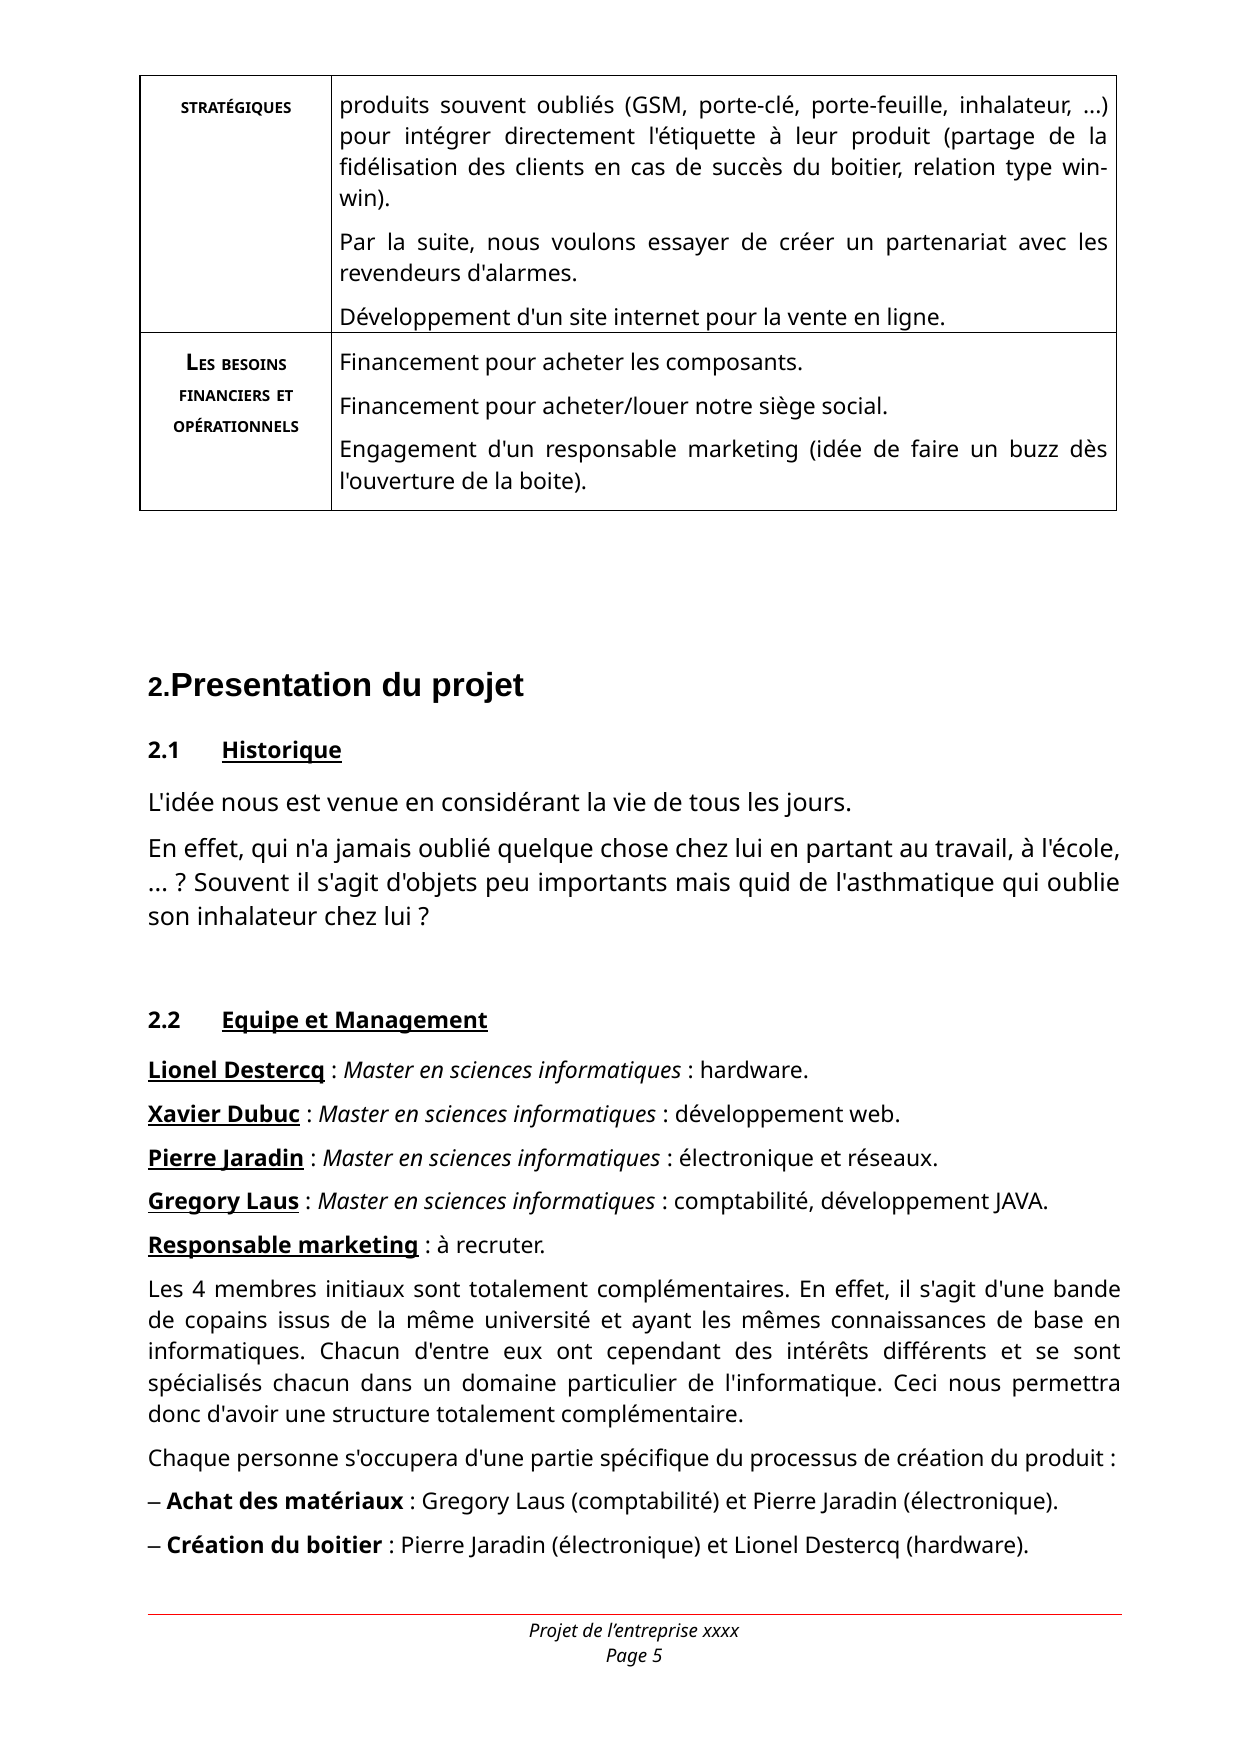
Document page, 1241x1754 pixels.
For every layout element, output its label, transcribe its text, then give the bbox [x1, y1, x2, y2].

table_cell produits souvent oubliés (GSM, porte-clé, porte-feuille, inhalateur, ...) pour intégrer directement l'étiquette à leur produit (partage de la fidélisation des clients en cas de succès du boitier, relation type win-win). Par la suite, nous voulons essayer de créer un partenariat avec les revendeurs d'alarmes. Développement d'un site internet pour la vente en ligne. [332, 76, 1116, 332]
text Responsable marketing : à recruter. [148, 1229, 1122, 1260]
list Achat des matériaux : Gregory Laus (comptabilité) et Pierre Jaradin (électronique). [148, 1485, 1122, 1517]
subtitle 2.2 Equipe et Management [148, 1004, 1122, 1035]
list Création du boitier : Pierre Jaradin (électronique) et Lionel Destercq (hardware). [148, 1529, 1122, 1560]
text Xavier Dubuc : Master en sciences informatiques : développement web. [148, 1098, 1122, 1129]
text Gregory Laus : Master en sciences informatiques : comptabilité, développement JAVA. [148, 1185, 1122, 1217]
text Les 4 membres initiaux sont totalement complémentaires. En effet, il s'agit d'une bande de copains issus de la même université et ayant les mêmes connaissances de base en informatiques. Chacun d'entre eux ont cependant des intérêts différents et se sont spécialisés chacun dans un domaine particulier de l'informatique. Ceci nous permettra donc d'avoir une structure totalement complémentaire. [148, 1273, 1122, 1429]
table_cell Financement pour acheter les composants. Financement pour acheter/louer notre siège social. Engagement d'un responsable marketing (idée de faire un buzz dès l'ouverture de la boite). [332, 333, 1116, 510]
text Pierre Jaradin : Master en sciences informatiques : électronique et réseaux. [148, 1142, 1122, 1173]
table_cell Les besoins financiers et opérationnels [141, 333, 331, 510]
table_cell stratégiques [141, 76, 331, 332]
subtitle Presentation du projet [148, 665, 1122, 703]
text L'idée nous est venue en considérant la vie de tous les jours. [148, 784, 1122, 818]
subtitle 2.1 Historique [148, 734, 1122, 766]
text Lionel Destercq : Master en sciences informatiques : hardware. [148, 1054, 1122, 1085]
text Chaque personne s'occupera d'une partie spécifique du processus de création du produit : [148, 1442, 1122, 1473]
text En effet, qui n'a jamais oublié quelque chose chez lui en partant au travail, à l'école, ... ? Souvent il s'agit d'objets peu importants mais quid de l'asthmatique qui oublie son inhalateur chez lui ? [148, 831, 1122, 933]
